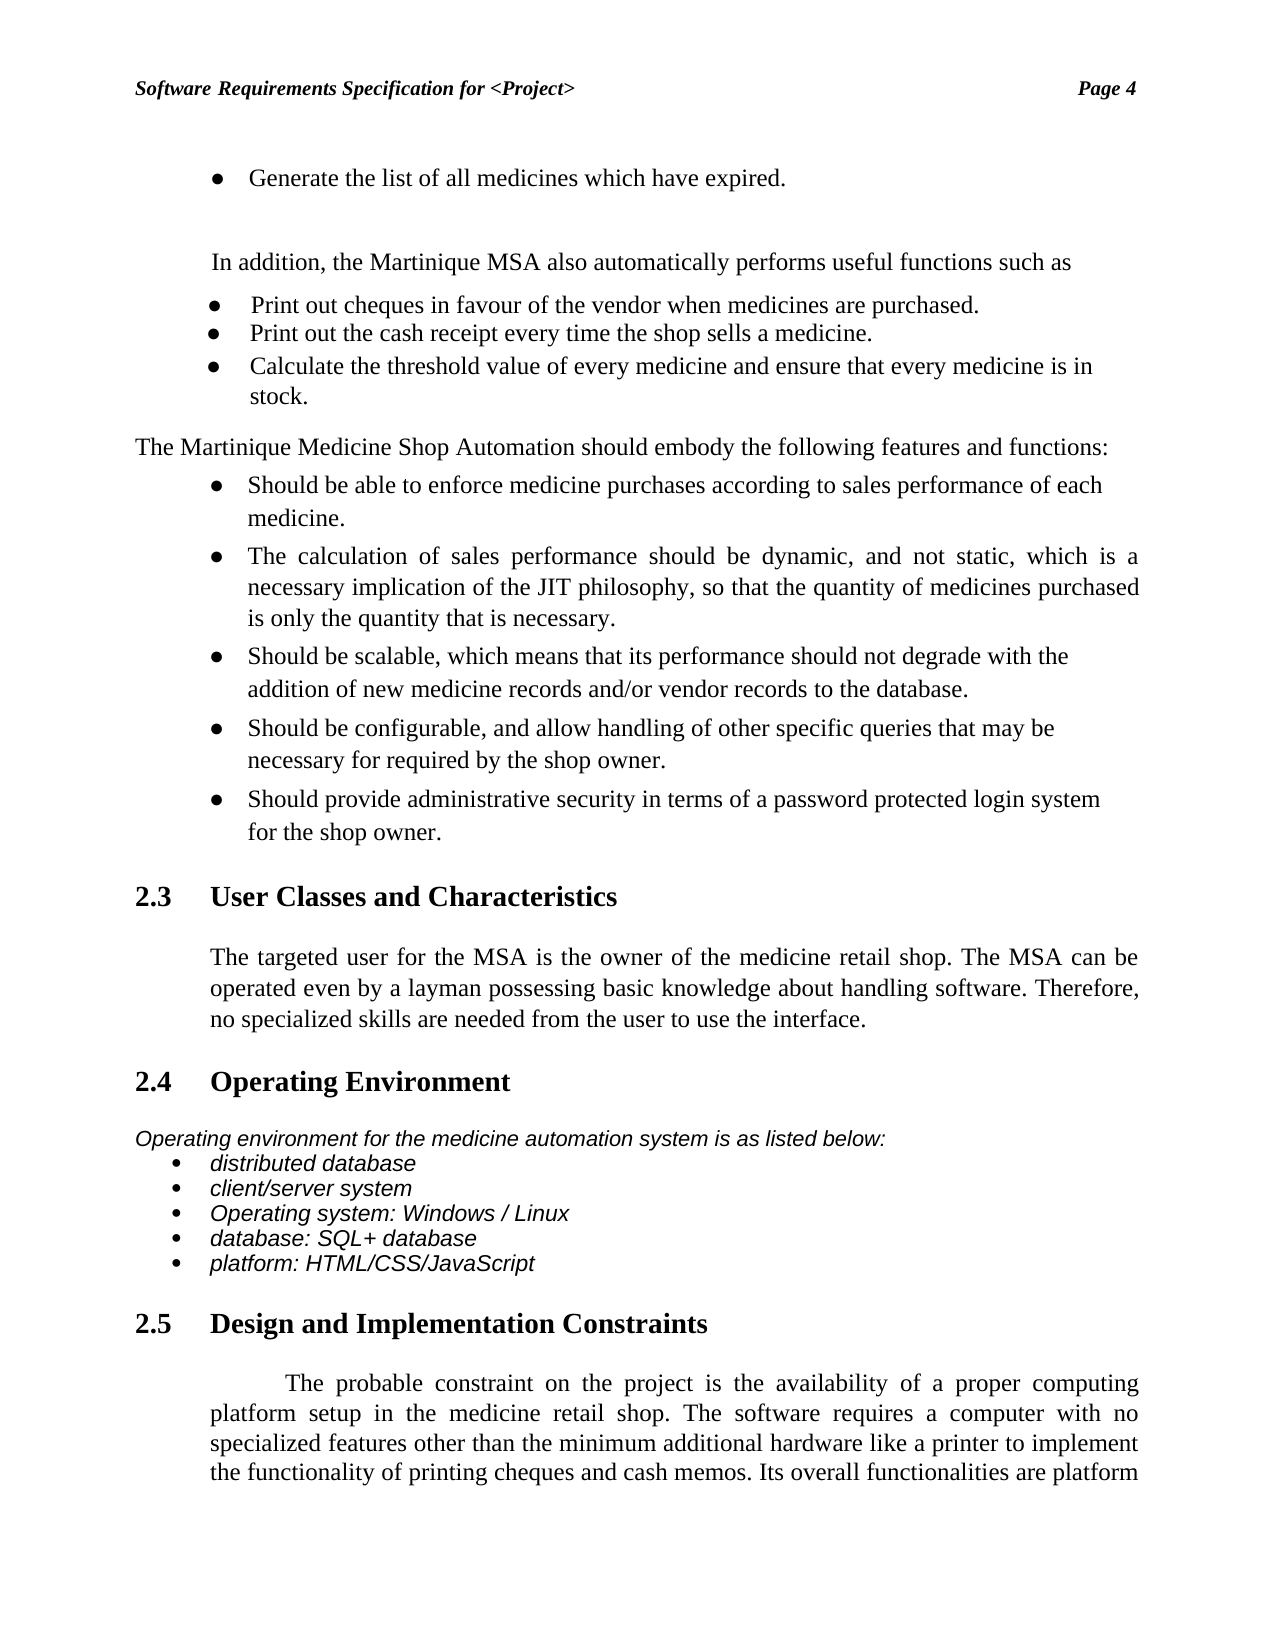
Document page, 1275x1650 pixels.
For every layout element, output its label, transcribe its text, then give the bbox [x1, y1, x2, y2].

text The Martinique Medicine Shop Automation should embody the following features and functions: [135, 432, 1140, 461]
subtitle Operating Environment [135, 1064, 1140, 1097]
list client/server system [172, 1177, 1140, 1202]
list Should be configurable, and allow handling of other specific queries that may be necessary for required by the shop ­owner. [209, 713, 1140, 774]
list Generate the list of all medicines which have expired. [210, 163, 1140, 192]
list Should be scalable, which means that its performance should not degrade with the addition of new medicine records and/or vendor records to the database. [209, 641, 1140, 703]
list Print out cheques in favour of the vendor when medicines are purchased. [207, 290, 1140, 318]
text In addition, the Martinique MSA also automatically performs useful functions such as [211, 247, 1140, 276]
list distributed database [172, 1152, 1140, 1177]
list Should be able to enforce medicine purchases according to sales performance of each medicine. [209, 470, 1129, 532]
list platform: HTML/CSS/JavaScript [172, 1252, 1140, 1277]
list Should provide administrative security in terms of a password protected login system for the shop owner. [209, 784, 1129, 846]
list database: SQL+ database [172, 1227, 1140, 1252]
list Operating system: Windows / Linux [172, 1202, 1140, 1227]
list Calculate the threshold value of every medicine and ensure that every medicine is in stock. [206, 351, 1140, 410]
list The calculation of sales performance should be dynamic, and not static, which is a necessary implication of the JIT philosophy, so that the quantity of medicines purchased is only the quantity that is necessary. [209, 541, 1140, 632]
subtitle Design and Implementation Constraints [135, 1306, 1140, 1339]
subtitle User Classes and Characteristics [135, 879, 1140, 912]
list Print out the cash receipt every time the shop sells a medicine. [206, 318, 1140, 347]
text The probable constraint on the project is the availability of a proper computing platform setup in the medicine retail shop. The software requires a computer with no specialized features other than the minimum additional hardware like a printer to implement the functionality of printing cheques and cash memos. Its overall functionalities are platform [210, 1368, 1140, 1486]
text Operating environment for the medicine automation system is as listed below: [135, 1127, 1140, 1152]
text The targeted user for the MSA is the owner of the medicine retail shop. The MSA can be operated even by a layman possessing basic knowledge about handling software. Therefore, no specialized skills are needed from the user to use the interface. [210, 942, 1140, 1032]
